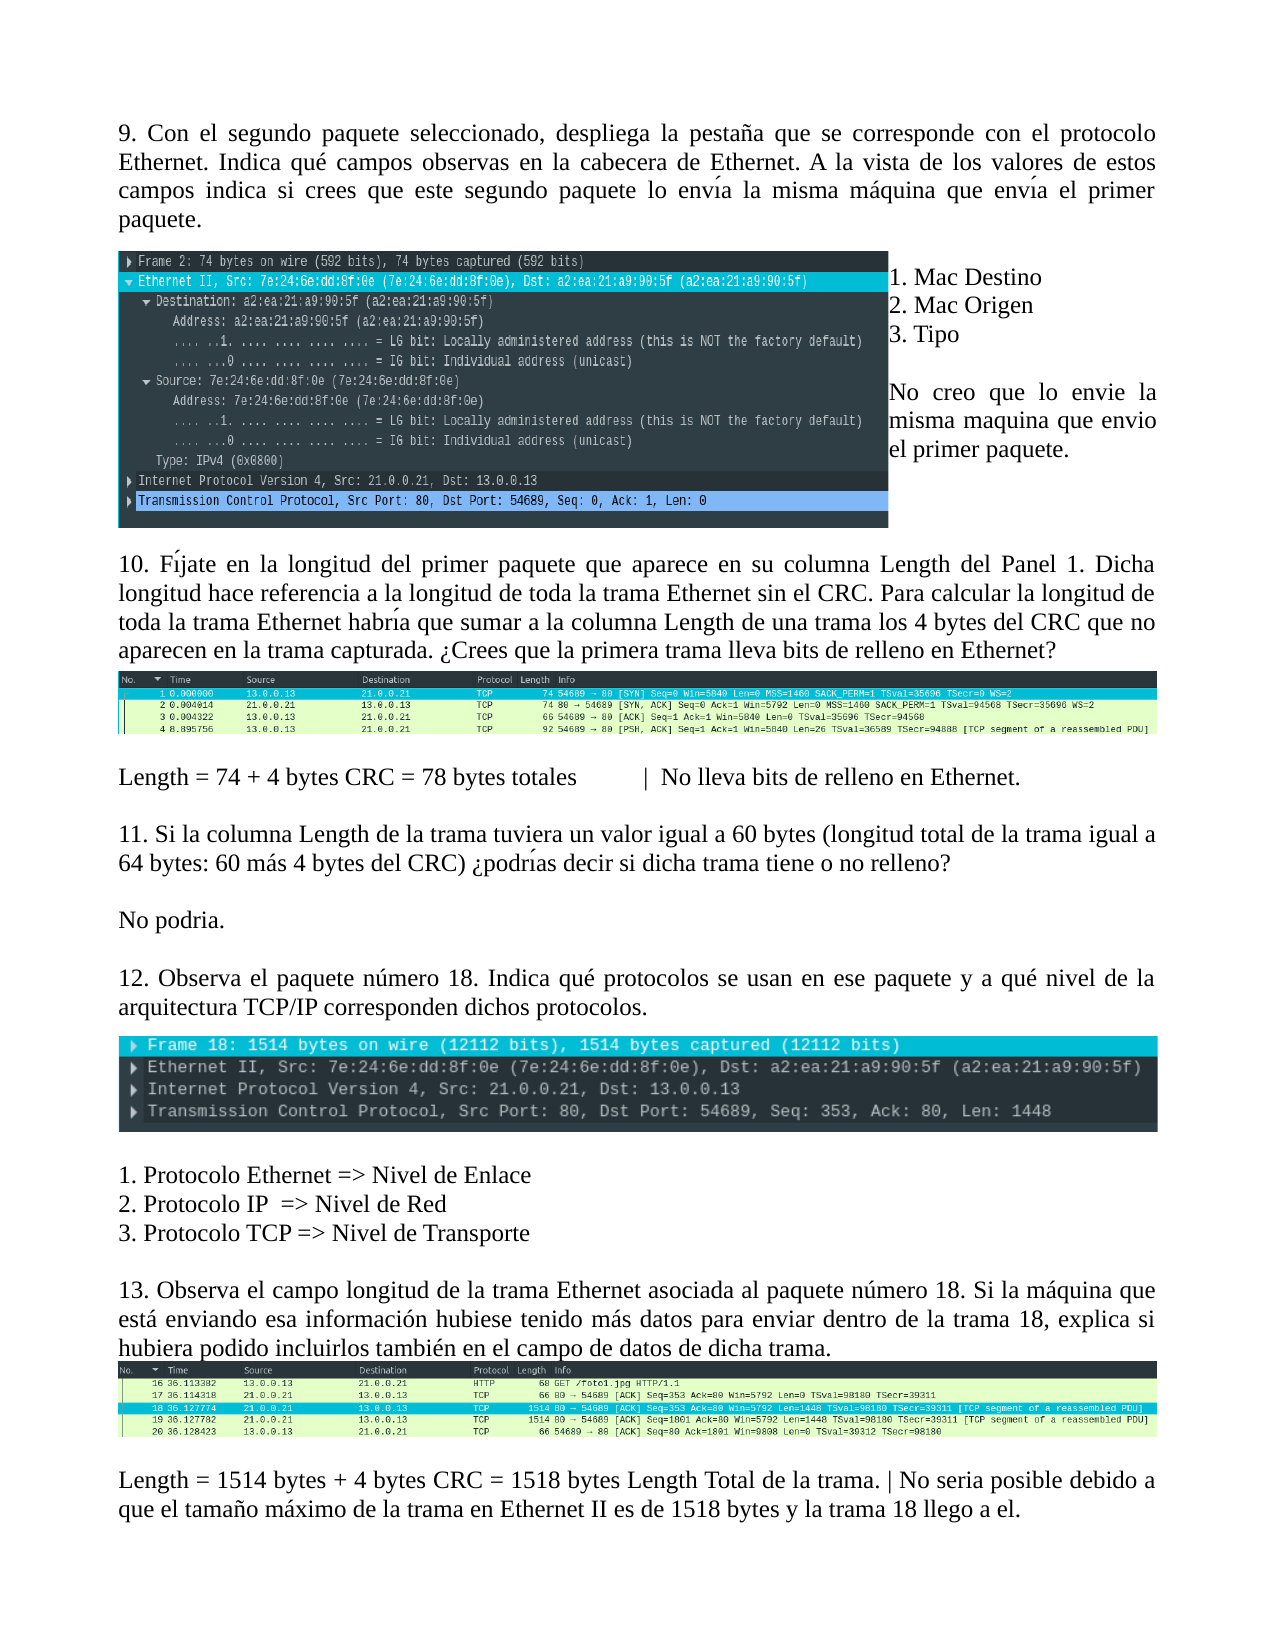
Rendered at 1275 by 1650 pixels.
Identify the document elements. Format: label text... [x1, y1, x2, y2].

picture [118, 251, 889, 528]
text 2. Mac Origen [889, 291, 1157, 319]
picture [118, 1036, 1158, 1132]
text 3. Tipo [889, 319, 1157, 348]
text 1. Mac Destino [889, 262, 1157, 291]
text 1. Protocolo Ethernet => Nivel de Enlace [118, 1160, 1157, 1189]
text 2. Protocolo IP => Nivel de Red [118, 1189, 1157, 1218]
text 12. Observa el paquete número 18. Indica qué protocolos se usan en ese paquete y a qué nivel de la arquitectura TCP/IP corresponden dichos protocolos. [118, 963, 1157, 1021]
text No creo que lo envie la misma maquina que envio el primer paquete. [889, 377, 1157, 463]
text Length = 74 + 4 bytes CRC = 78 bytes totales | No lleva bits de relleno en Ethernet. [118, 762, 1157, 791]
text No podria. [118, 906, 1157, 934]
text 3. Protocolo TCP => Nivel de Transporte [118, 1218, 1157, 1247]
text 13. Observa el campo longitud de la trama Ethernet asociada al paquete número 18. Si la máquina que está enviando esa información hubiese tenido más datos para enviar dentro de la trama 18, explica si hubiera podido incluirlos también en el campo de datos de dicha trama. [118, 1275, 1157, 1361]
picture [118, 1361, 1157, 1437]
text 9. Con el segundo paquete seleccionado, despliega la pestaña que se corresponde con el protocolo Ethernet. Indica qué campos observas en la cabecera de Ethernet. A la vista de los valores de estos campos indica si crees que este segundo paquete lo envı́a la misma máquina que envı́a el primer paquete. [118, 118, 1157, 233]
text 11. Si la columna Length de la trama tuviera un valor igual a 60 bytes (longitud total de la trama igual a 64 bytes: 60 más 4 bytes del CRC) ¿podrı́as decir si dicha trama tiene o no relleno? [118, 819, 1157, 877]
picture [118, 671, 1157, 734]
text 10. Fı́jate en la longitud del primer paquete que aparece en su columna Length del Panel 1. Dicha longitud hace referencia a la longitud de toda la trama Ethernet sin el CRC. Para calcular la longitud de toda la trama Ethernet habrı́a que sumar a la columna Length de una trama los 4 bytes del CRC que no aparecen en la trama capturada. ¿Crees que la primera trama lleva bits de relleno en Ethernet? [118, 549, 1157, 664]
text Length = 1514 bytes + 4 bytes CRC = 1518 bytes Length Total de la trama. | No seria posible debido a que el tamaño máximo de la trama en Ethernet II es de 1518 bytes y la trama 18 llego a el. [118, 1465, 1157, 1523]
